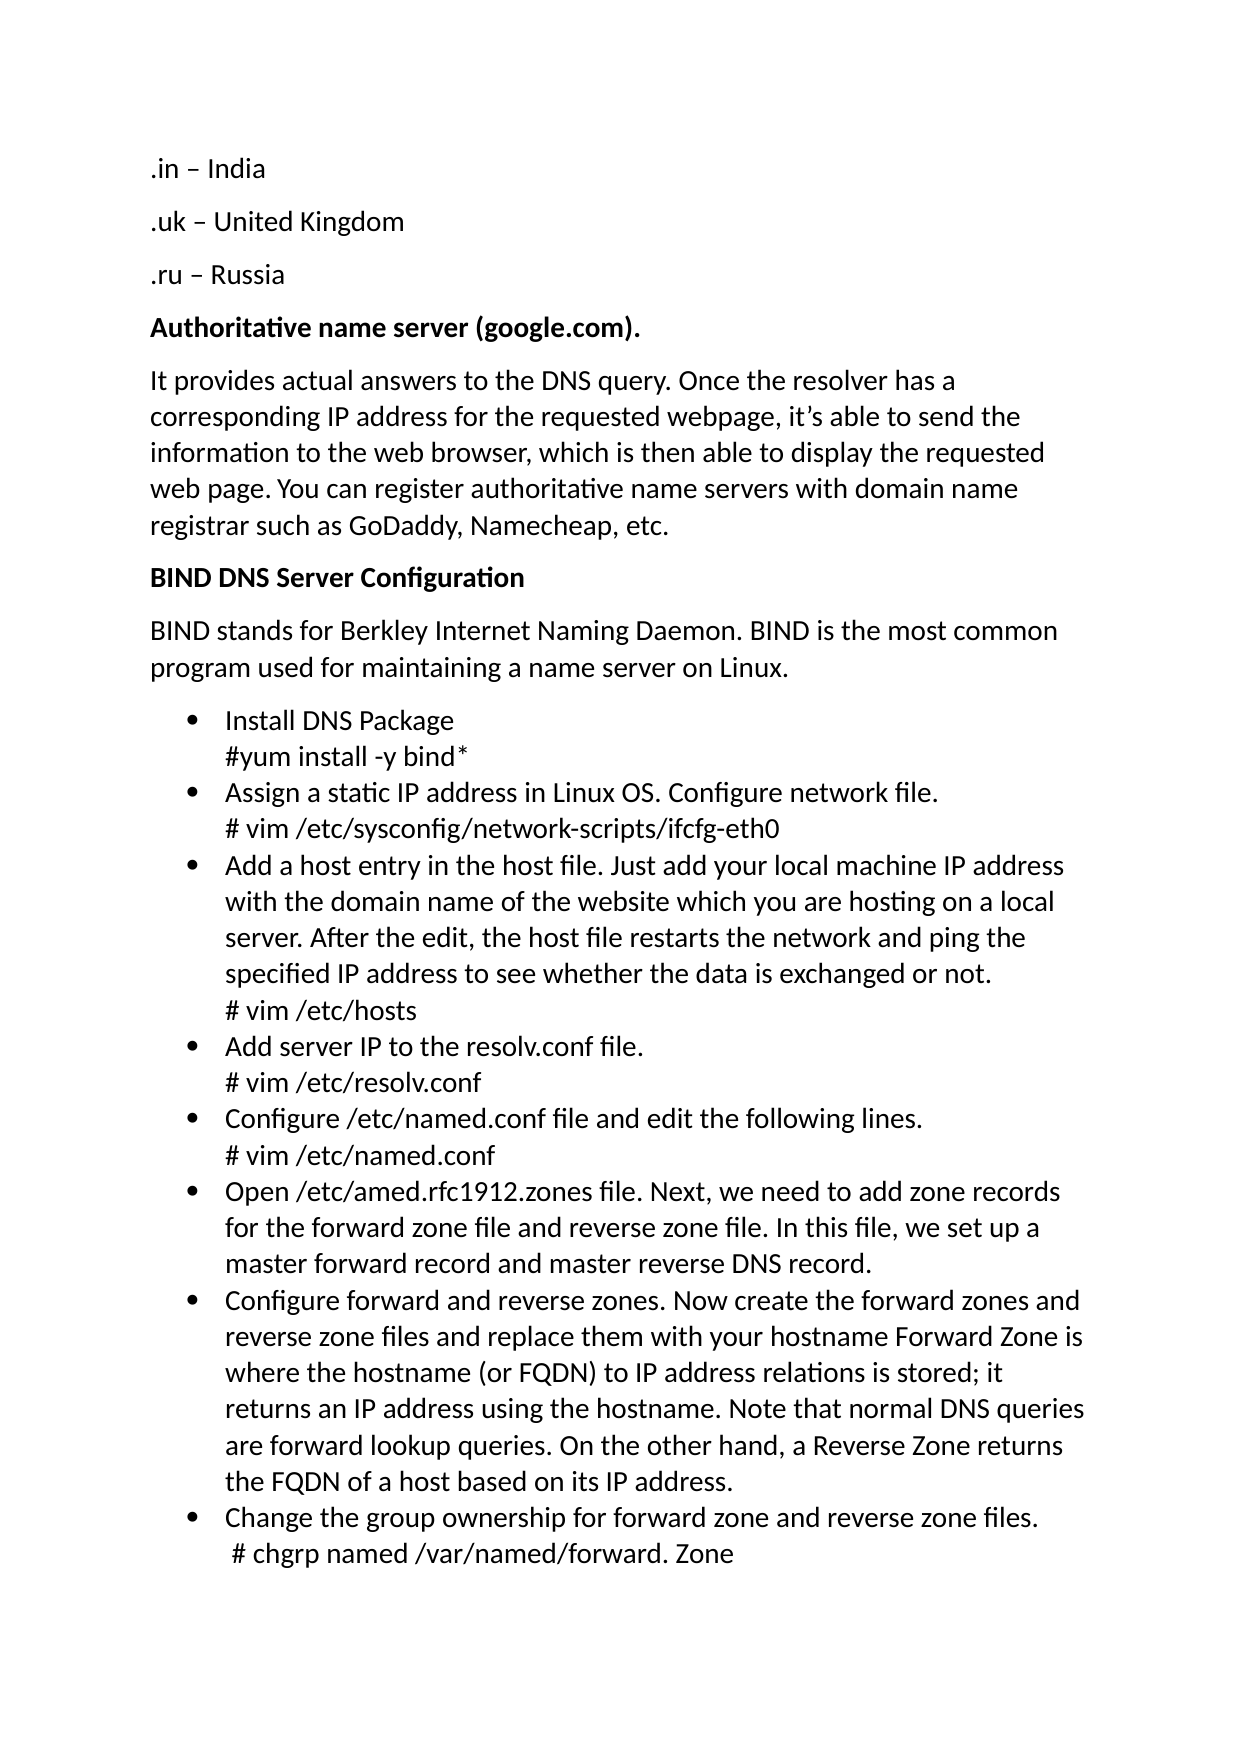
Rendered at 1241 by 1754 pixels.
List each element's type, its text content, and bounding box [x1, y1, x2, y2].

text Authoritative name server (google.com). [150, 309, 1090, 344]
list # vim /etc/named.conf [225, 1137, 1090, 1172]
list Add server IP to the resolv.conf file. [187, 1028, 1090, 1063]
list # chgrp named /var/named/forward. Zone [225, 1535, 1090, 1571]
list Install DNS Package [187, 702, 1090, 737]
text .ru – Russia [150, 256, 1090, 291]
list Change the group ownership for forward zone and reverse zone files. [187, 1499, 1090, 1535]
list # vim /etc/sysconfig/network-scripts/ifcfg-eth0 [225, 810, 1090, 846]
list Open /etc/amed.rfc1912.zones file. Next, we need to add zone records for the forward zone file and reverse zone file. In this file, we set up a master forward record and master reverse DNS record. [187, 1173, 1090, 1281]
text BIND DNS Server Configuration [150, 559, 1090, 595]
list #yum install -y bind* [225, 738, 1090, 773]
list Assign a static IP address in Linux OS. Configure network file. [187, 774, 1090, 810]
list Configure /etc/named.conf file and edit the following lines. [187, 1100, 1090, 1136]
text .in – India [150, 150, 1090, 186]
text It provides actual answers to the DNS query. Once the resolver has a corresponding IP address for the requested webpage, it’s able to send the information to the web browser, which is then able to display the requested web page. You can register authoritative name servers with domain name registrar such as GoDaddy, Namecheap, etc. [150, 362, 1090, 542]
text BIND stands for Berkley Internet Naming Daemon. BIND is the most common program used for maintaining a name server on Linux. [150, 612, 1090, 684]
list Add a host entry in the host file. Just add your local machine IP address with the domain name of the website which you are hosting on a local server. After the edit, the host file restarts the network and ping the specified IP address to see whether the data is exchanged or not. [187, 847, 1090, 991]
list # vim /etc/resolv.conf [225, 1064, 1090, 1100]
list # vim /etc/hosts [225, 992, 1090, 1027]
text .uk – United Kingdom [150, 203, 1090, 238]
list Configure forward and reverse zones. Now create the forward zones and reverse zone files and replace them with your hostname Forward Zone is where the hostname (or FQDN) to IP address relations is stored; it returns an IP address using the hostname. Note that normal DNS queries are forward lookup queries. On the other hand, a Reverse Zone returns the FQDN of a host based on its IP address. [187, 1282, 1090, 1498]
